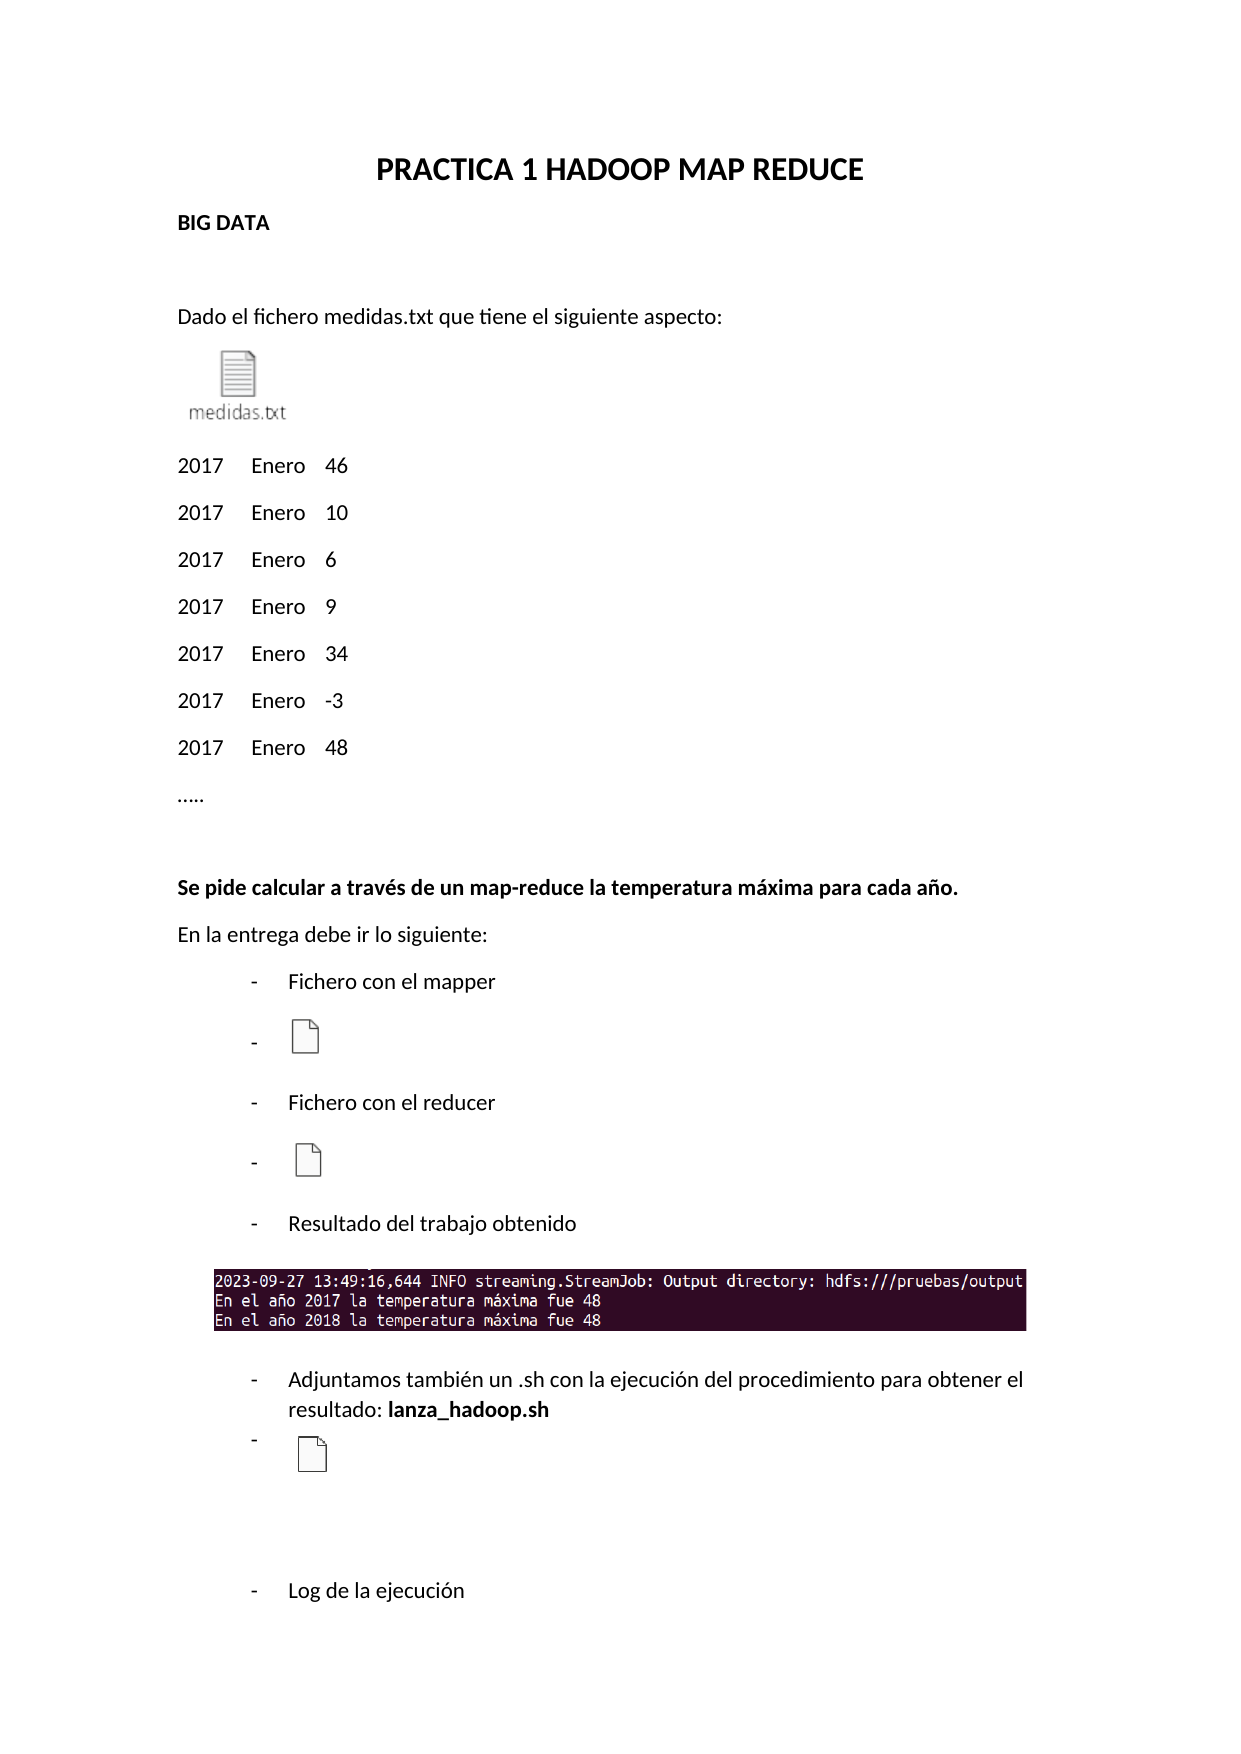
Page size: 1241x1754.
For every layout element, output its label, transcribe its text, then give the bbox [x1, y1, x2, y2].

text 2017 Enero 10 [177, 498, 1063, 527]
picture [214, 1269, 1027, 1331]
list Adjuntamos también un .sh con la ejecución del procedimiento para obtener el resultado: lanza_hadoop.sh [251, 1365, 1063, 1423]
text Dado el fichero medidas.txt que tiene el siguiente aspecto: [177, 302, 1063, 330]
text 2017 Enero 46 [177, 452, 1063, 480]
text BIG DATA [177, 208, 1063, 236]
text Se pide calcular a través de un map-reduce la temperatura máxima para cada año. [177, 873, 1063, 902]
text 2017 Enero 34 [177, 639, 1063, 667]
list Resultado del trabajo obtenido [251, 1209, 1063, 1237]
list Fichero con el mapper [251, 967, 1063, 995]
text PRACTICA 1 HADOOP MAP REDUCE [177, 148, 1063, 188]
text En la entrega debe ir lo siguiente: [177, 920, 1063, 948]
list Fichero con el reducer [251, 1088, 1063, 1116]
text 2017 Enero 9 [177, 592, 1063, 620]
text 2017 Enero -3 [177, 686, 1063, 714]
text 2017 Enero 48 [177, 733, 1063, 761]
text ….. [177, 780, 1063, 808]
text 2017 Enero 6 [177, 545, 1063, 573]
list Log de la ejecución [251, 1577, 1063, 1605]
